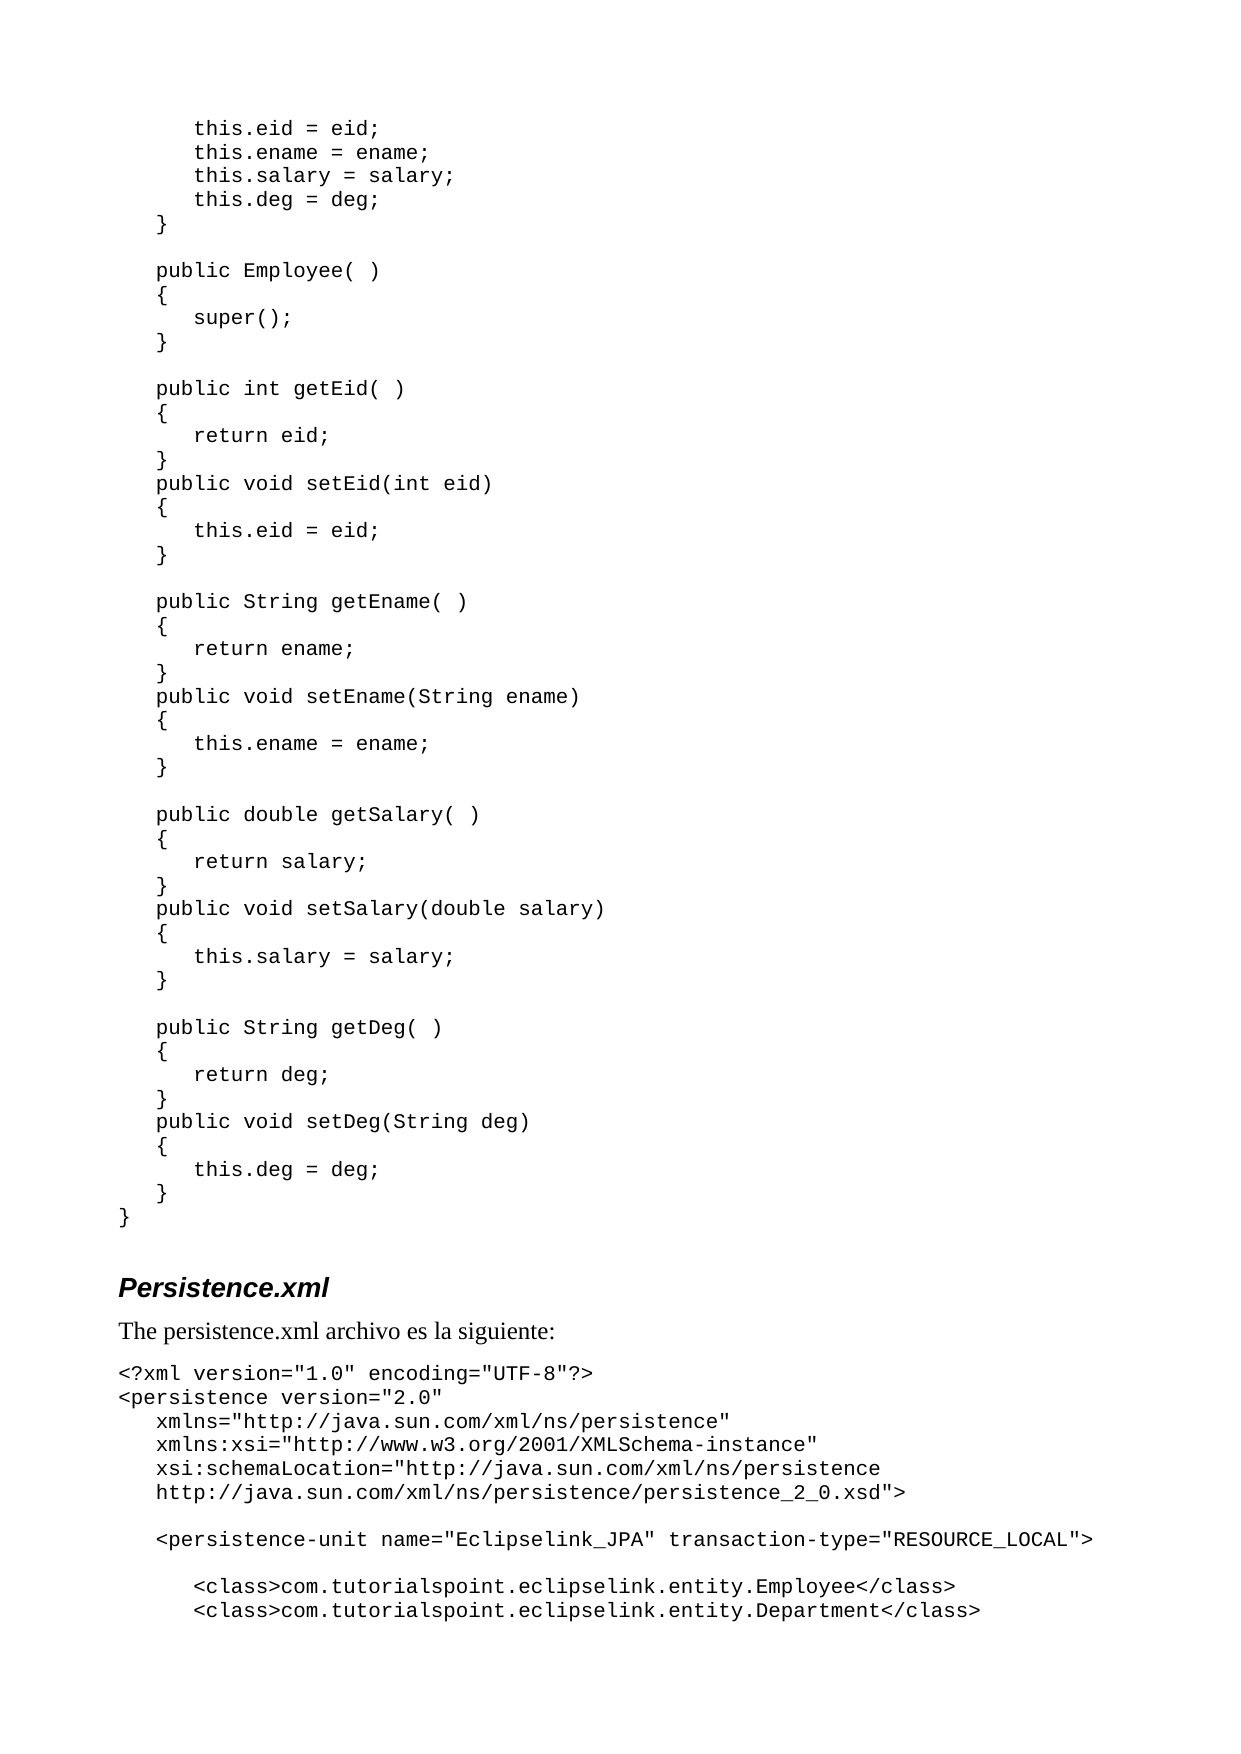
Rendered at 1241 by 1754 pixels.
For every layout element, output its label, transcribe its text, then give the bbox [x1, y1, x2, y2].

text } [118, 213, 1122, 236]
text public void setSalary(double salary) [118, 898, 1122, 922]
text } [118, 969, 1122, 993]
text return ename; [118, 638, 1122, 662]
text return eid; [118, 426, 1122, 449]
text { [118, 1135, 1122, 1158]
text { [118, 496, 1122, 520]
text <persistence-unit name="Eclipselink_JPA" transaction-type="RESOURCE_LOCAL"> [118, 1529, 1122, 1553]
text return salary; [118, 851, 1122, 875]
text this.deg = deg; [118, 1158, 1122, 1182]
text } [118, 449, 1122, 473]
text public String getEname( ) [118, 591, 1122, 615]
text } [118, 1206, 1122, 1229]
text { [118, 615, 1122, 638]
text this.ename = ename; [118, 142, 1122, 165]
text <persistence version="2.0" [118, 1387, 1122, 1411]
text <class>com.tutorialspoint.eclipselink.entity.Department</class> [118, 1600, 1122, 1623]
text } [118, 757, 1122, 780]
text public int getEid( ) [118, 378, 1122, 402]
text } [118, 544, 1122, 567]
text public void setDeg(String deg) [118, 1111, 1122, 1135]
text return deg; [118, 1064, 1122, 1088]
text this.deg = deg; [118, 189, 1122, 213]
text <class>com.tutorialspoint.eclipselink.entity.Employee</class> [118, 1576, 1122, 1600]
text xsi:schemaLocation="http://java.sun.com/xml/ns/persistence [118, 1458, 1122, 1482]
text super(); [118, 307, 1122, 331]
text this.salary = salary; [118, 165, 1122, 189]
text { [118, 827, 1122, 851]
subtitle Persistence.xml [118, 1271, 1122, 1303]
text { [118, 1040, 1122, 1064]
text { [118, 402, 1122, 426]
text <?xml version="1.0" encoding="UTF-8"?> [118, 1363, 1122, 1387]
text public void setEname(String ename) [118, 686, 1122, 709]
text xmlns="http://java.sun.com/xml/ns/persistence" [118, 1411, 1122, 1434]
text public Employee( ) [118, 260, 1122, 284]
text { [118, 284, 1122, 307]
text } [118, 875, 1122, 898]
text { [118, 709, 1122, 733]
text this.salary = salary; [118, 946, 1122, 969]
text public String getDeg( ) [118, 1017, 1122, 1040]
text http://java.sun.com/xml/ns/persistence/persistence_2_0.xsd"> [118, 1482, 1122, 1505]
text } [118, 1088, 1122, 1111]
text The persistence.xml archivo es la siguiente: [118, 1316, 1122, 1344]
text } [118, 1182, 1122, 1206]
text this.eid = eid; [118, 118, 1122, 142]
text } [118, 662, 1122, 686]
text public double getSalary( ) [118, 804, 1122, 827]
text { [118, 922, 1122, 946]
text this.eid = eid; [118, 520, 1122, 544]
text } [118, 331, 1122, 354]
text public void setEid(int eid) [118, 473, 1122, 496]
text this.ename = ename; [118, 733, 1122, 757]
text xmlns:xsi="http://www.w3.org/2001/XMLSchema-instance" [118, 1434, 1122, 1458]
